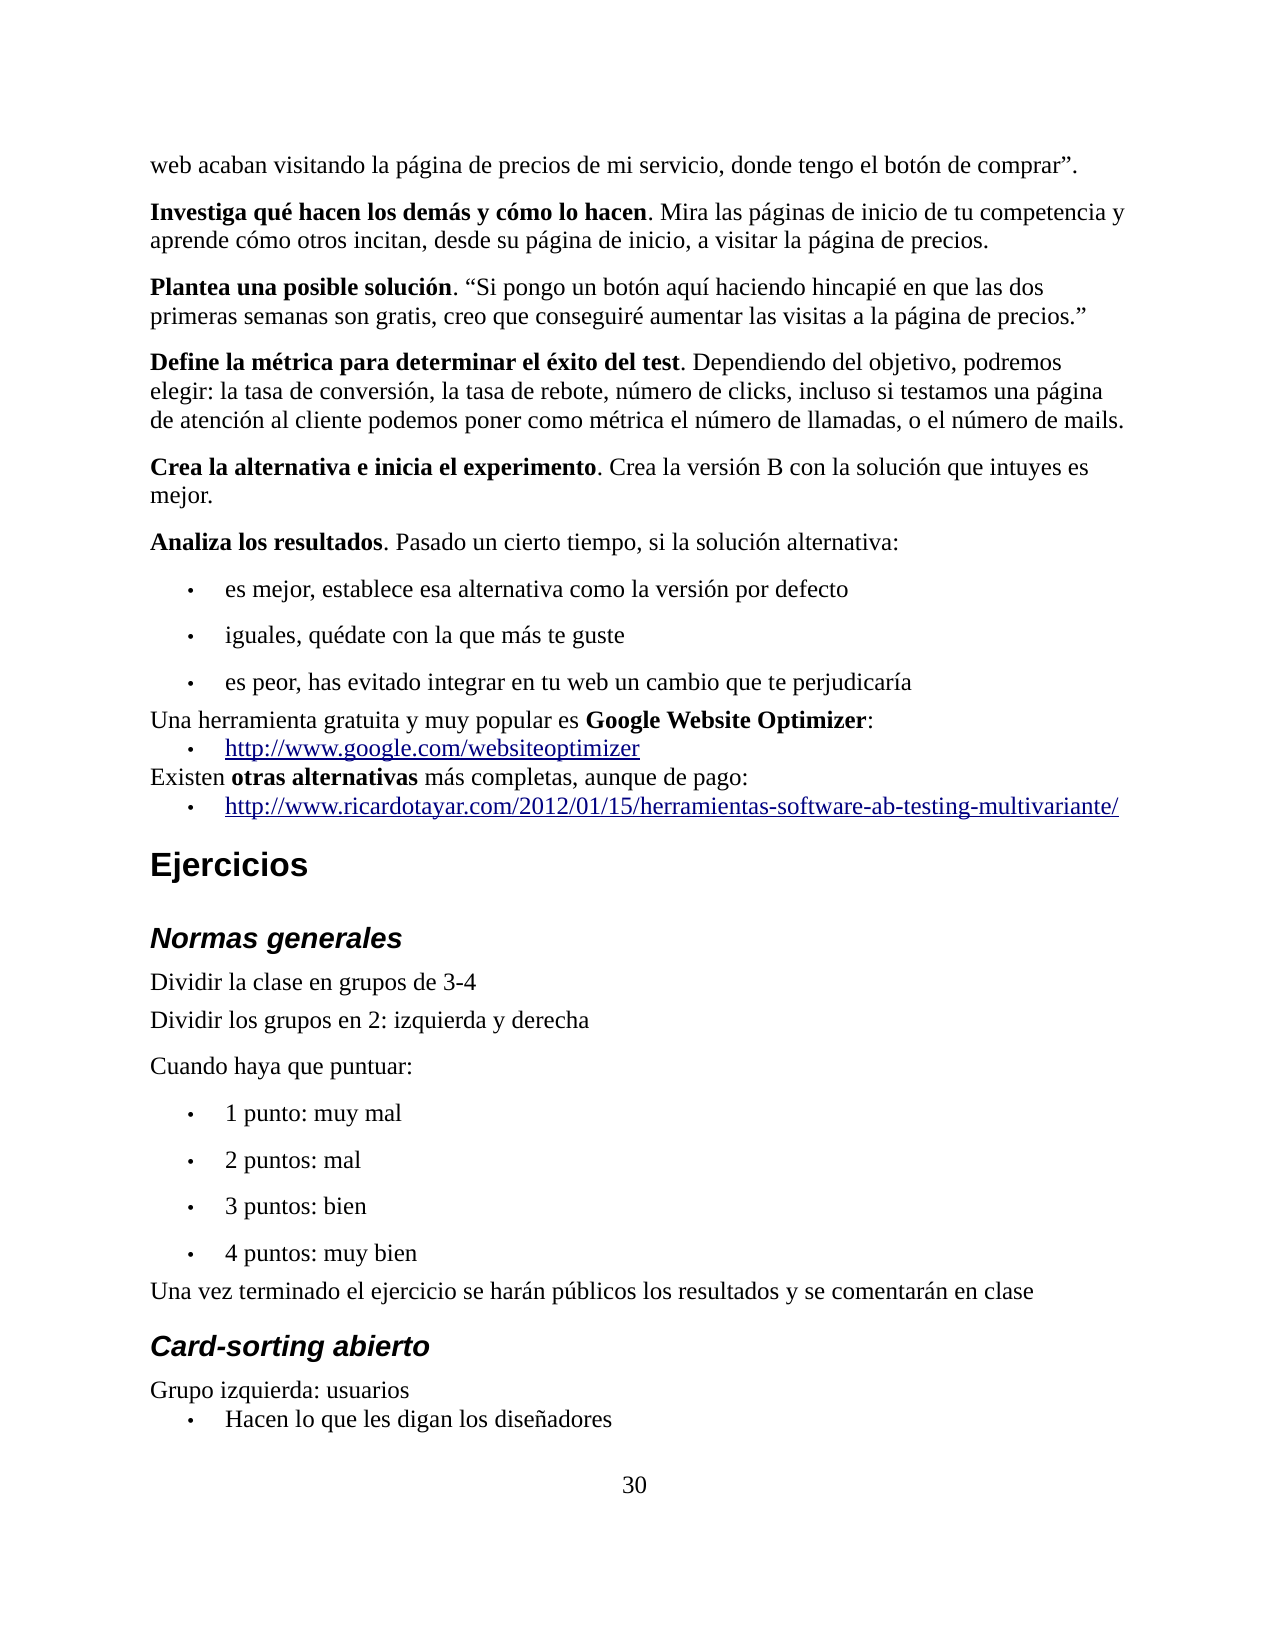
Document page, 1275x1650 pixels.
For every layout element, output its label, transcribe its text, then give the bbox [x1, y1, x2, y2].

list 2 puntos: mal [187, 1145, 1125, 1173]
text Analiza los resultados. Pasado un cierto tiempo, si la solución alternativa: [150, 527, 1125, 556]
text Una vez terminado el ejercicio se harán públicos los resultados y se comentarán en clase [150, 1276, 1125, 1304]
text Una herramienta gratuita y muy popular es Google Website Optimizer: [150, 705, 1125, 733]
list 1 punto: muy mal [187, 1098, 1125, 1127]
text web acaban visitando la página de precios de mi servicio, donde tengo el botón de comprar”. [150, 150, 1125, 179]
text Grupo izquierda: usuarios [150, 1376, 1125, 1404]
list http://www.google.com/websiteoptimizer [187, 733, 1125, 762]
text Define la métrica para determinar el éxito del test. Dependiendo del objetivo, podremos elegir: la tasa de conversión, la tasa de rebote, número de clicks, incluso si testamos una página de atención al cliente podemos poner como métrica el número de llamadas, o el número de mails. [150, 347, 1125, 434]
subtitle Ejercicios [150, 845, 1125, 883]
text Plantea una posible solución. “Si pongo un botón aquí haciendo hincapié en que las dos primeras semanas son gratis, creo que conseguiré aumentar las visitas a la página de precios.” [150, 272, 1125, 329]
list iguales, quédate con la que más te guste [187, 620, 1125, 649]
list 3 puntos: bien [187, 1191, 1125, 1220]
subtitle Normas generales [150, 921, 1125, 954]
text Investiga qué hacen los demás y cómo lo hacen. Mira las páginas de inicio de tu competencia y aprende cómo otros incitan, desde su página de inicio, a visitar la página de precios. [150, 197, 1125, 254]
list es mejor, establece esa alternativa como la versión por defecto [187, 574, 1125, 602]
list 4 puntos: muy bien [187, 1238, 1125, 1267]
text Cuando haya que puntuar: [150, 1051, 1125, 1080]
list Hacen lo que les digan los diseñadores [187, 1404, 1125, 1433]
subtitle Card-sorting abierto [150, 1329, 1125, 1363]
text Existen otras alternativas más completas, aunque de pago: [150, 762, 1125, 791]
list http://www.ricardotayar.com/2012/01/15/herramientas-software-ab-testing-multivariante/ [187, 791, 1125, 820]
list es peor, has evitado integrar en tu web un cambio que te perjudicaría [187, 667, 1125, 696]
text Dividir la clase en grupos de 3-4 [150, 967, 1125, 996]
text Dividir los grupos en 2: izquierda y derecha [150, 1005, 1125, 1033]
text Crea la alternativa e inicia el experimento. Crea la versión B con la solución que intuyes es mejor. [150, 452, 1125, 509]
